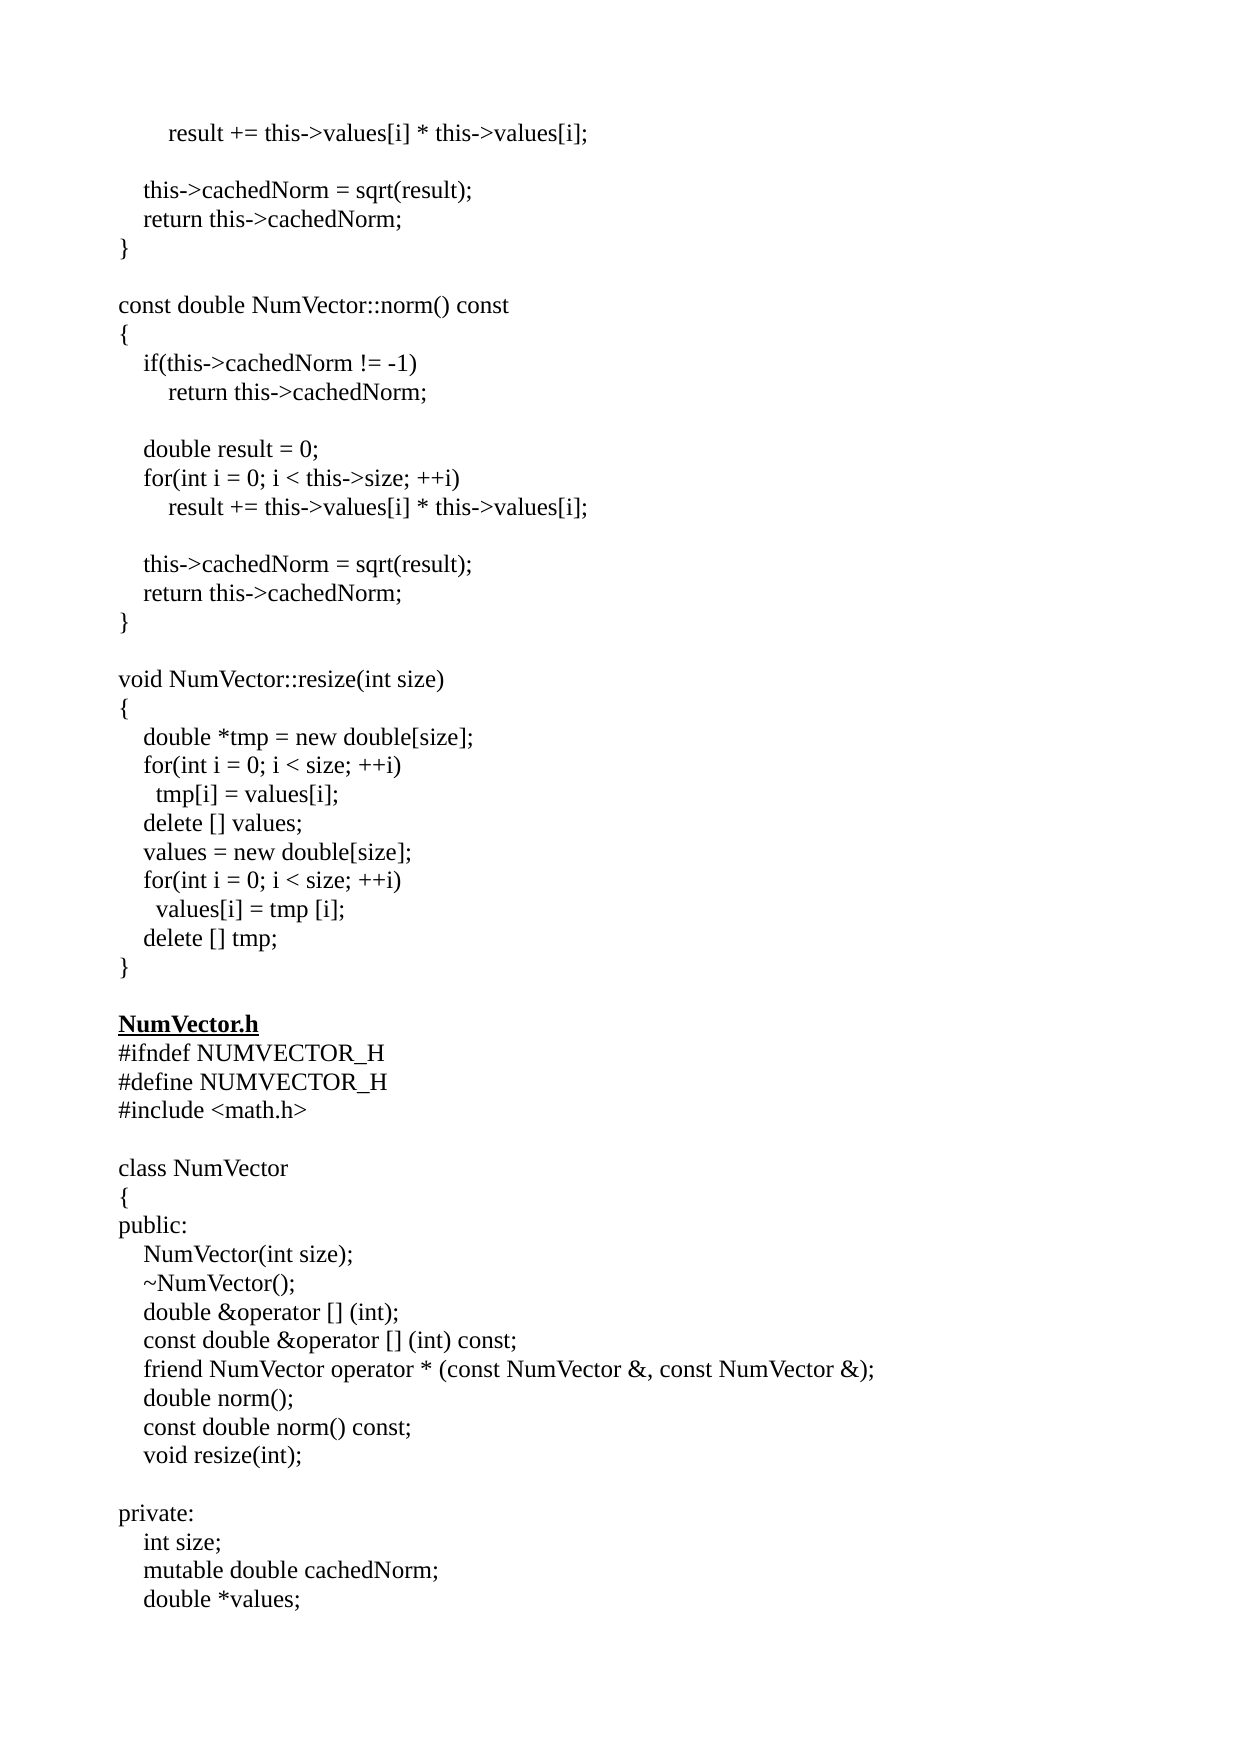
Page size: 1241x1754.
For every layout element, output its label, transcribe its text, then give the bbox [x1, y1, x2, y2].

text const double norm() const; [118, 1412, 1122, 1441]
text const double NumVector::norm() const [118, 291, 1122, 319]
text public: [118, 1211, 1122, 1239]
text if(this->cachedNorm != -1) [118, 348, 1122, 377]
text delete [] tmp; [118, 923, 1122, 952]
text { [118, 1182, 1122, 1211]
text double result = 0; [118, 434, 1122, 463]
text { [118, 693, 1122, 722]
text } [118, 952, 1122, 981]
text NumVector(int size); [118, 1239, 1122, 1268]
text void NumVector::resize(int size) [118, 664, 1122, 693]
text return this->cachedNorm; [118, 204, 1122, 233]
text #ifndef NUMVECTOR_H [118, 1038, 1122, 1067]
text friend NumVector operator * (const NumVector &, const NumVector &); [118, 1354, 1122, 1383]
text double *tmp = new double[size]; [118, 722, 1122, 751]
text void resize(int); [118, 1441, 1122, 1469]
text for(int i = 0; i < this->size; ++i) [118, 463, 1122, 492]
text } [118, 607, 1122, 636]
text this->cachedNorm = sqrt(result); [118, 549, 1122, 578]
text } [118, 233, 1122, 262]
text double &operator [] (int); [118, 1297, 1122, 1326]
text int size; [118, 1527, 1122, 1556]
text NumVector.h [118, 1009, 1122, 1038]
text result += this->values[i] * this->values[i]; [118, 118, 1122, 147]
text double norm(); [118, 1383, 1122, 1412]
text return this->cachedNorm; [118, 377, 1122, 406]
text result += this->values[i] * this->values[i]; [118, 492, 1122, 521]
text tmp[i] = values[i]; [118, 779, 1122, 808]
text ~NumVector(); [118, 1268, 1122, 1297]
text const double &operator [] (int) const; [118, 1326, 1122, 1354]
text { [118, 319, 1122, 348]
text #include <math.h> [118, 1096, 1122, 1124]
text delete [] values; [118, 808, 1122, 837]
text this->cachedNorm = sqrt(result); [118, 176, 1122, 204]
text for(int i = 0; i < size; ++i) [118, 751, 1122, 779]
text private: [118, 1498, 1122, 1527]
text return this->cachedNorm; [118, 578, 1122, 607]
text for(int i = 0; i < size; ++i) [118, 866, 1122, 894]
text values[i] = tmp [i]; [118, 894, 1122, 923]
text class NumVector [118, 1153, 1122, 1182]
text values = new double[size]; [118, 837, 1122, 866]
text #define NUMVECTOR_H [118, 1067, 1122, 1096]
text double *values; [118, 1584, 1122, 1613]
text mutable double cachedNorm; [118, 1556, 1122, 1584]
